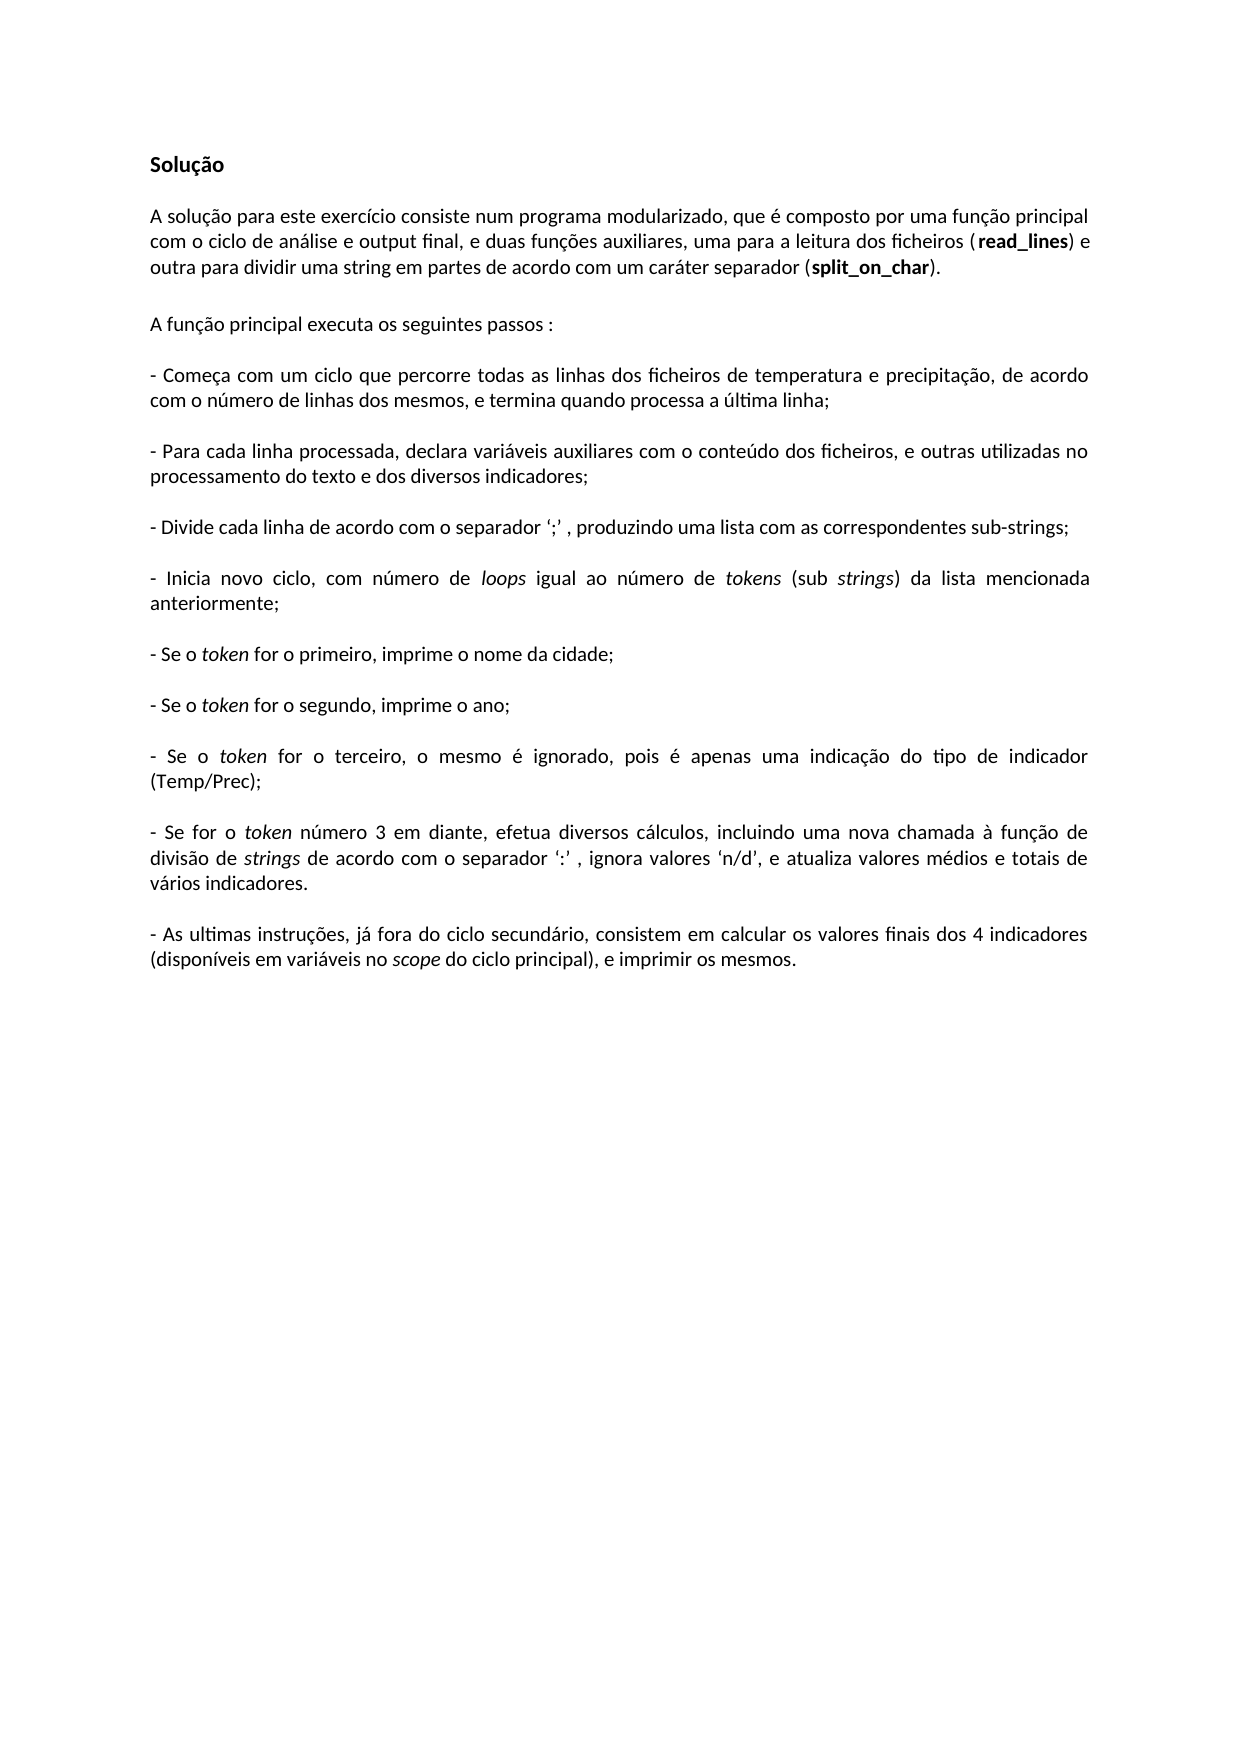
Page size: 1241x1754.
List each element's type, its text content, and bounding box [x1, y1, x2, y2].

text - Se o token for o terceiro, o mesmo é ignorado, pois é apenas uma indicação do tipo de indicador (Temp/Prec); [150, 743, 1090, 794]
text - Começa com um ciclo que percorre todas as linhas dos ficheiros de temperatura e precipitação, de acordo com o número de linhas dos mesmos, e termina quando processa a última linha; [150, 362, 1090, 413]
text - Se o token for o primeiro, imprime o nome da cidade; [150, 641, 1090, 667]
text - Divide cada linha de acordo com o separador ‘;’ , produzindo uma lista com as correspondentes sub-strings; [150, 514, 1090, 540]
subtitle A solução para este exercício consiste num programa modularizado, que é composto por uma função principal com o ciclo de análise e output final, e duas funções auxiliares, uma para a leitura dos ficheiros (read_lines) e outra para dividir uma string em partes de acordo com um caráter separador (split_on_char). [150, 203, 1090, 279]
text - Se for o token número 3 em diante, efetua diversos cálculos, incluindo uma nova chamada à função de divisão de strings de acordo com o separador ‘:’ , ignora valores ‘n/d’, e atualiza valores médios e totais de vários indicadores. [150, 819, 1090, 896]
text - Inicia novo ciclo, com número de loops igual ao número de tokens (sub strings) da lista mencionada anteriormente; [150, 565, 1090, 616]
subtitle Solução [150, 150, 1090, 178]
text - As ultimas instruções, já fora do ciclo secundário, consistem em calcular os valores finais dos 4 indicadores (disponíveis em variáveis no scope do ciclo principal), e imprimir os mesmos. [150, 921, 1090, 972]
text - Se o token for o segundo, imprime o ano; [150, 692, 1090, 718]
text A função principal executa os seguintes passos : [150, 311, 1090, 336]
text - Para cada linha processada, declara variáveis auxiliares com o conteúdo dos ficheiros, e outras utilizadas no processamento do texto e dos diversos indicadores; [150, 438, 1090, 489]
